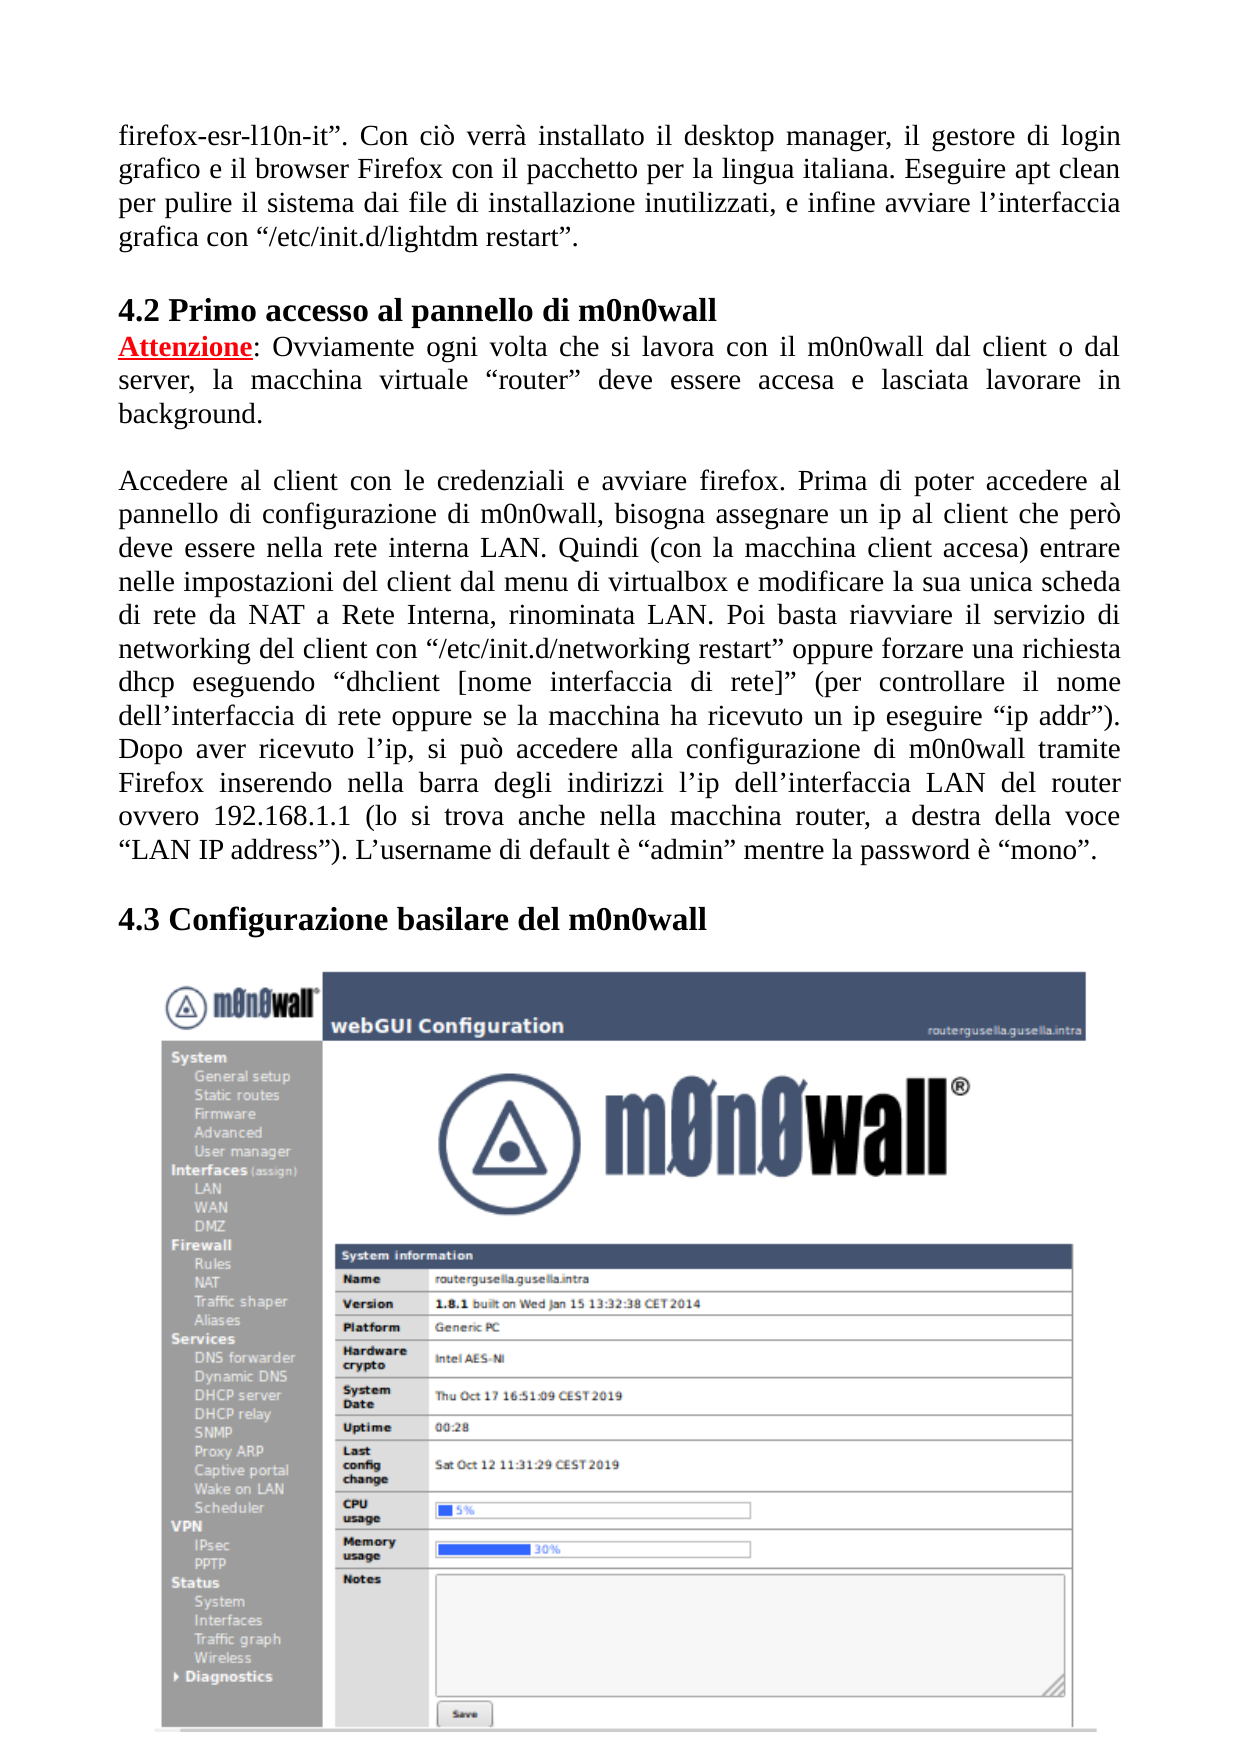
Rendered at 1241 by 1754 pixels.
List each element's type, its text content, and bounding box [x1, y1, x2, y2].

text 4.2 Primo accesso al pannello di m0n0wall [118, 291, 1122, 329]
text Accedere al client con le credenziali e avviare firefox. Prima di poter accedere al pannello di configurazione di m0n0wall, bisogna assegnare un ip al client che però deve essere nella rete interna LAN. Quindi (con la macchina client accesa) entrare nelle impostazioni del client dal menu di virtualbox e modificare la sua unica scheda di rete da NAT a Rete Interna, rinominata LAN. Poi basta riavviare il servizio di networking del client con “/etc/init.d/networking restart” oppure forzare una richiesta dhcp eseguendo “dhclient [nome interfaccia di rete]” (per controllare il nome dell’interfaccia di rete oppure se la macchina ha ricevuto un ip eseguire “ip addr”). Dopo aver ricevuto l’ip, si può accedere alla configurazione di m0n0wall tramite Firefox inserendo nella barra degli indirizzi l’ip dell’interfaccia LAN del router ovvero 192.168.1.1 (lo si trova anche nella macchina router, a destra della voce “LAN IP address”). L’username di default è “admin” mentre la password è “mono”. [118, 463, 1122, 866]
text 4.3 Configurazione basilare del m0n0wall [118, 899, 1122, 937]
picture [154, 966, 1097, 1732]
text Attenzione: Ovviamente ogni volta che si lavora con il m0n0wall dal client o dal server, la macchina virtuale “router” deve essere accesa e lasciata lavorare in background. [118, 329, 1122, 429]
text firefox-esr-l10n-it”. Con ciò verrà installato il desktop manager, il gestore di login grafico e il browser Firefox con il pacchetto per la lingua italiana. Eseguire apt clean per pulire il sistema dai file di installazione inutilizzati, e infine avviare l’interfaccia grafica con “/etc/init.d/lightdm restart”. [118, 118, 1122, 252]
